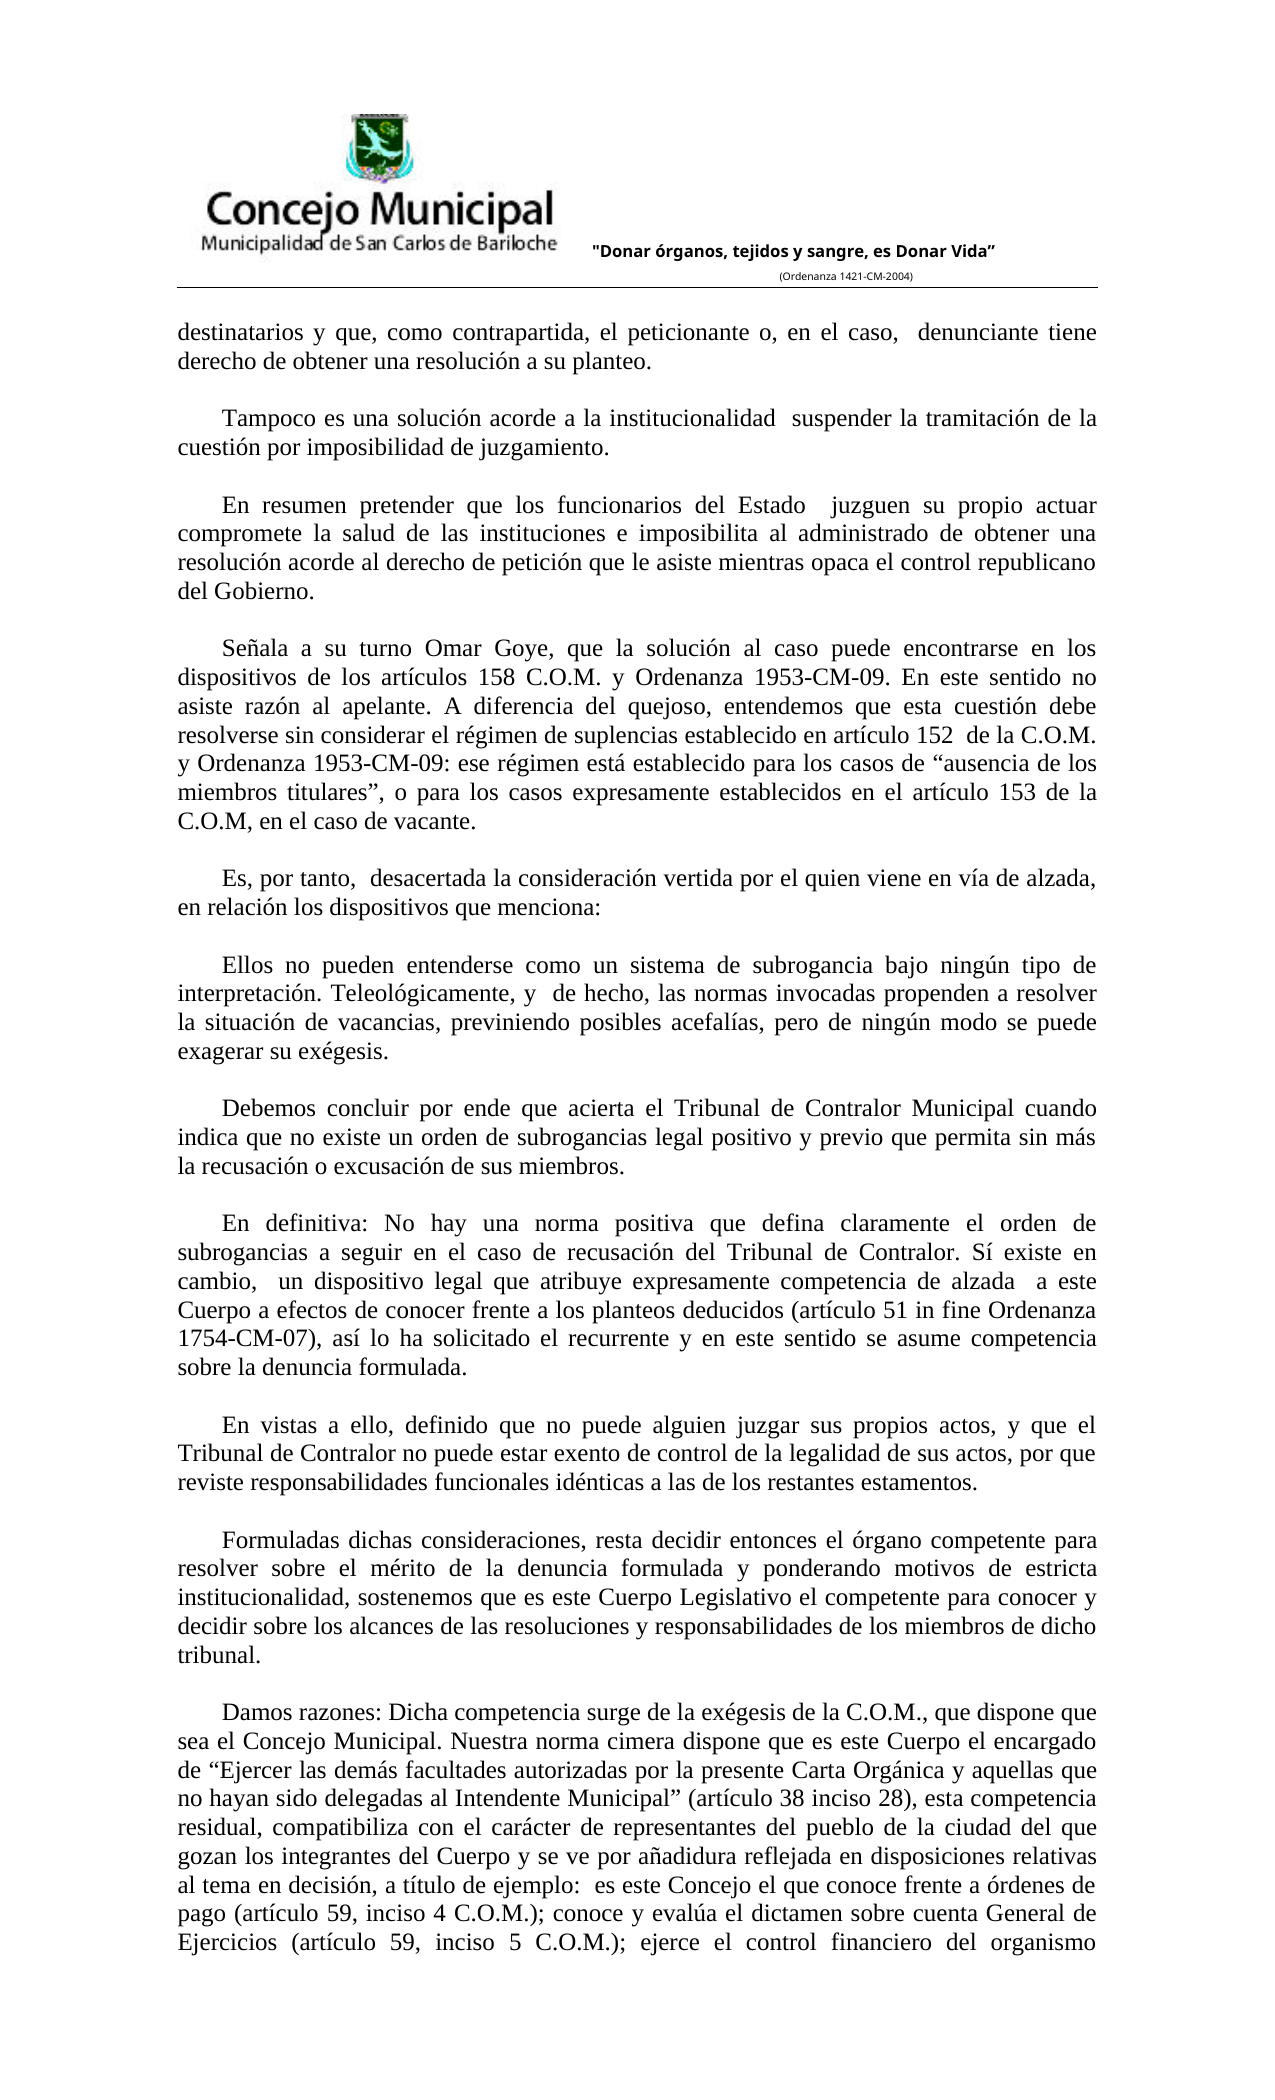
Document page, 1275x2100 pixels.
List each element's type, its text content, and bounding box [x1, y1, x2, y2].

text Ellos no pueden entenderse como un sistema de subrogancia bajo ningún tipo de interpretación. Teleológicamente, y de hecho, las normas invocadas propenden a resolver la situación de vacancias, previniendo posibles acefalías, pero de ningún modo se puede exagerar su exégesis. [177, 950, 1098, 1065]
text Señala a su turno Omar Goye, que la solución al caso puede encontrarse en los dispositivos de los artículos 158 C.O.M. y Ordenanza 1953-CM-09. En este sentido no asiste razón al apelante. A diferencia del quejoso, entendemos que esta cuestión debe resolverse sin considerar el régimen de suplencias establecido en artículo 152 de la C.O.M. y Ordenanza 1953-CM-09: ese régimen está establecido para los casos de “ausencia de los miembros titulares”, o para los casos expresamente establecidos en el artículo 153 de la C.O.M, en el caso de vacante. [177, 633, 1098, 835]
picture [177, 114, 589, 264]
text En definitiva: No hay una norma positiva que defina claramente el orden de subrogancias a seguir en el caso de recusación del Tribunal de Contralor. Sí existe en cambio, un dispositivo legal que atribuye expresamente competencia de alzada a este Cuerpo a efectos de conocer frente a los planteos deducidos (artículo 51 in fine Ordenanza 1754-CM-07), así lo ha solicitado el recurrente y en este sentido se asume competencia sobre la denuncia formulada. [177, 1208, 1098, 1381]
text En vistas a ello, definido que no puede alguien juzgar sus propios actos, y que el Tribunal de Contralor no puede estar exento de control de la legalidad de sus actos, por que reviste responsabilidades funcionales idénticas a las de los restantes estamentos. [177, 1410, 1098, 1496]
text Formuladas dichas consideraciones, resta decidir entonces el órgano competente para resolver sobre el mérito de la denuncia formulada y ponderando motivos de estricta institucionalidad, sostenemos que es este Cuerpo Legislativo el competente para conocer y decidir sobre los alcances de las resoluciones y responsabilidades de los miembros de dicho tribunal. [177, 1525, 1098, 1668]
text Es, por tanto, desacertada la consideración vertida por el quien viene en vía de alzada, en relación los dispositivos que menciona: [177, 863, 1098, 921]
text Damos razones: Dicha competencia surge de la exégesis de la C.O.M., que dispone que sea el Concejo Municipal. Nuestra norma cimera dispone que es este Cuerpo el encargado de “Ejercer las demás facultades autorizadas por la presente Carta Orgánica y aquellas que no hayan sido delegadas al Intendente Municipal” (artículo 38 inciso 28), esta competencia residual, compatibiliza con el carácter de representantes del pueblo de la ciudad del que gozan los integrantes del Cuerpo y se ve por añadidura reflejada en disposiciones relativas al tema en decisión, a título de ejemplo: es este Concejo el que conoce frente a órdenes de pago (artículo 59, inciso 4 C.O.M.); conoce y evalúa el dictamen sobre cuenta General de Ejercicios (artículo 59, inciso 5 C.O.M.); ejerce el control financiero del organismo [177, 1697, 1098, 1956]
text destinatarios y que, como contrapartida, el peticionante o, en el caso, denunciante tiene derecho de obtener una resolución a su planteo. [177, 317, 1098, 375]
text En resumen pretender que los funcionarios del Estado juzguen su propio actuar compromete la salud de las instituciones e imposibilita al administrado de obtener una resolución acorde al derecho de petición que le asiste mientras opaca el control republicano del Gobierno. [177, 490, 1098, 605]
text Tampoco es una solución acorde a la institucionalidad suspender la tramitación de la cuestión por imposibilidad de juzgamiento. [177, 403, 1098, 461]
text Debemos concluir por ende que acierta el Tribunal de Contralor Municipal cuando indica que no existe un orden de subrogancias legal positivo y previo que permita sin más la recusación o excusación de sus miembros. [177, 1093, 1098, 1180]
